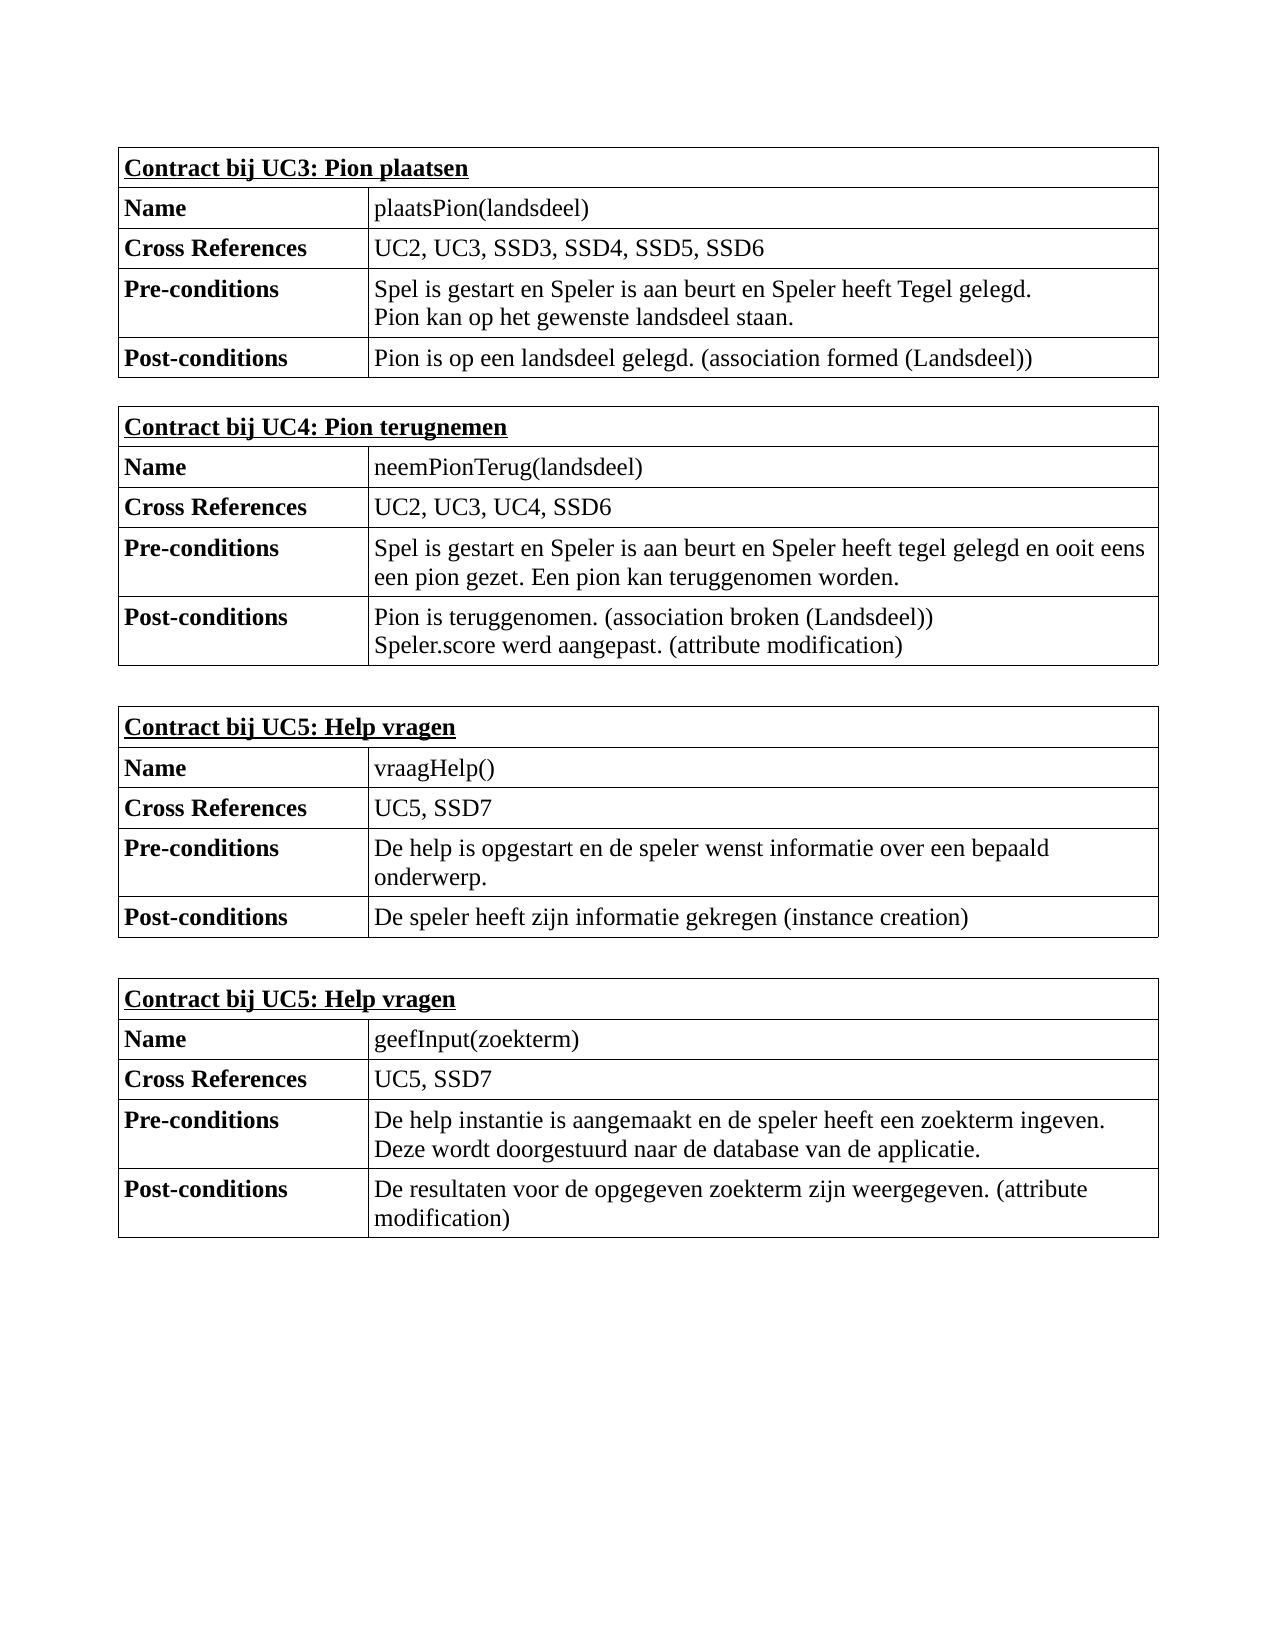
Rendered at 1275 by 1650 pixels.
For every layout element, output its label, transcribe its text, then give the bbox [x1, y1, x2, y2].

table_cell Name [119, 748, 368, 787]
table_cell Cross References [119, 1060, 368, 1099]
table_cell Name [119, 447, 368, 487]
table_cell Cross References [119, 229, 368, 268]
table_cell UC2, UC3, SSD3, SSD4, SSD5, SSD6 [369, 229, 1158, 268]
table_cell geefInput(zoekterm) [369, 1020, 1158, 1059]
table_cell Pre-conditions [119, 528, 368, 596]
table_cell UC5, SSD7 [369, 788, 1158, 827]
table_header Contract bij UC4: Pion terugnemen [119, 407, 1158, 446]
table_cell Post-conditions [119, 338, 368, 377]
table_cell Post-conditions [119, 597, 368, 665]
table_header Contract bij UC5: Help vragen [119, 979, 1158, 1018]
table_cell plaatsPion(landsdeel) [369, 188, 1158, 227]
table_cell Name [119, 188, 368, 227]
table_cell Pre-conditions [119, 1100, 368, 1168]
table_cell vraagHelp() [369, 748, 1158, 787]
table_cell Cross References [119, 788, 368, 827]
table_cell Pion is teruggenomen. (association broken (Landsdeel)) Speler.score werd aangepast. (attribute modification) [369, 597, 1158, 665]
table_cell De speler heeft zijn informatie gekregen (instance creation) [369, 897, 1158, 937]
table_cell De help is opgestart en de speler wenst informatie over een bepaald onderwerp. [369, 829, 1158, 896]
table_cell Spel is gestart en Speler is aan beurt en Speler heeft Tegel gelegd. Pion kan op het gewenste landsdeel staan. [369, 269, 1158, 337]
table_header Contract bij UC3: Pion plaatsen [119, 148, 1158, 187]
table_cell Spel is gestart en Speler is aan beurt en Speler heeft tegel gelegd en ooit eens een pion gezet. Een pion kan teruggenomen worden. [369, 528, 1158, 596]
table_header Contract bij UC5: Help vragen [119, 707, 1158, 747]
table_cell neemPionTerug(landsdeel) [369, 447, 1158, 487]
table_cell Name [119, 1020, 368, 1059]
table_cell Pion is op een landsdeel gelegd. (association formed (Landsdeel)) [369, 338, 1158, 377]
table_cell Post-conditions [119, 1169, 368, 1237]
table_cell Pre-conditions [119, 829, 368, 896]
table_cell Cross References [119, 488, 368, 527]
table_cell UC5, SSD7 [369, 1060, 1158, 1099]
table_cell De resultaten voor de opgegeven zoekterm zijn weergegeven. (attribute modification) [369, 1169, 1158, 1237]
table_cell De help instantie is aangemaakt en de speler heeft een zoekterm ingeven. Deze wordt doorgestuurd naar de database van de applicatie. [369, 1100, 1158, 1168]
table_cell Post-conditions [119, 897, 368, 937]
table_cell UC2, UC3, UC4, SSD6 [369, 488, 1158, 527]
table_cell Pre-conditions [119, 269, 368, 337]
